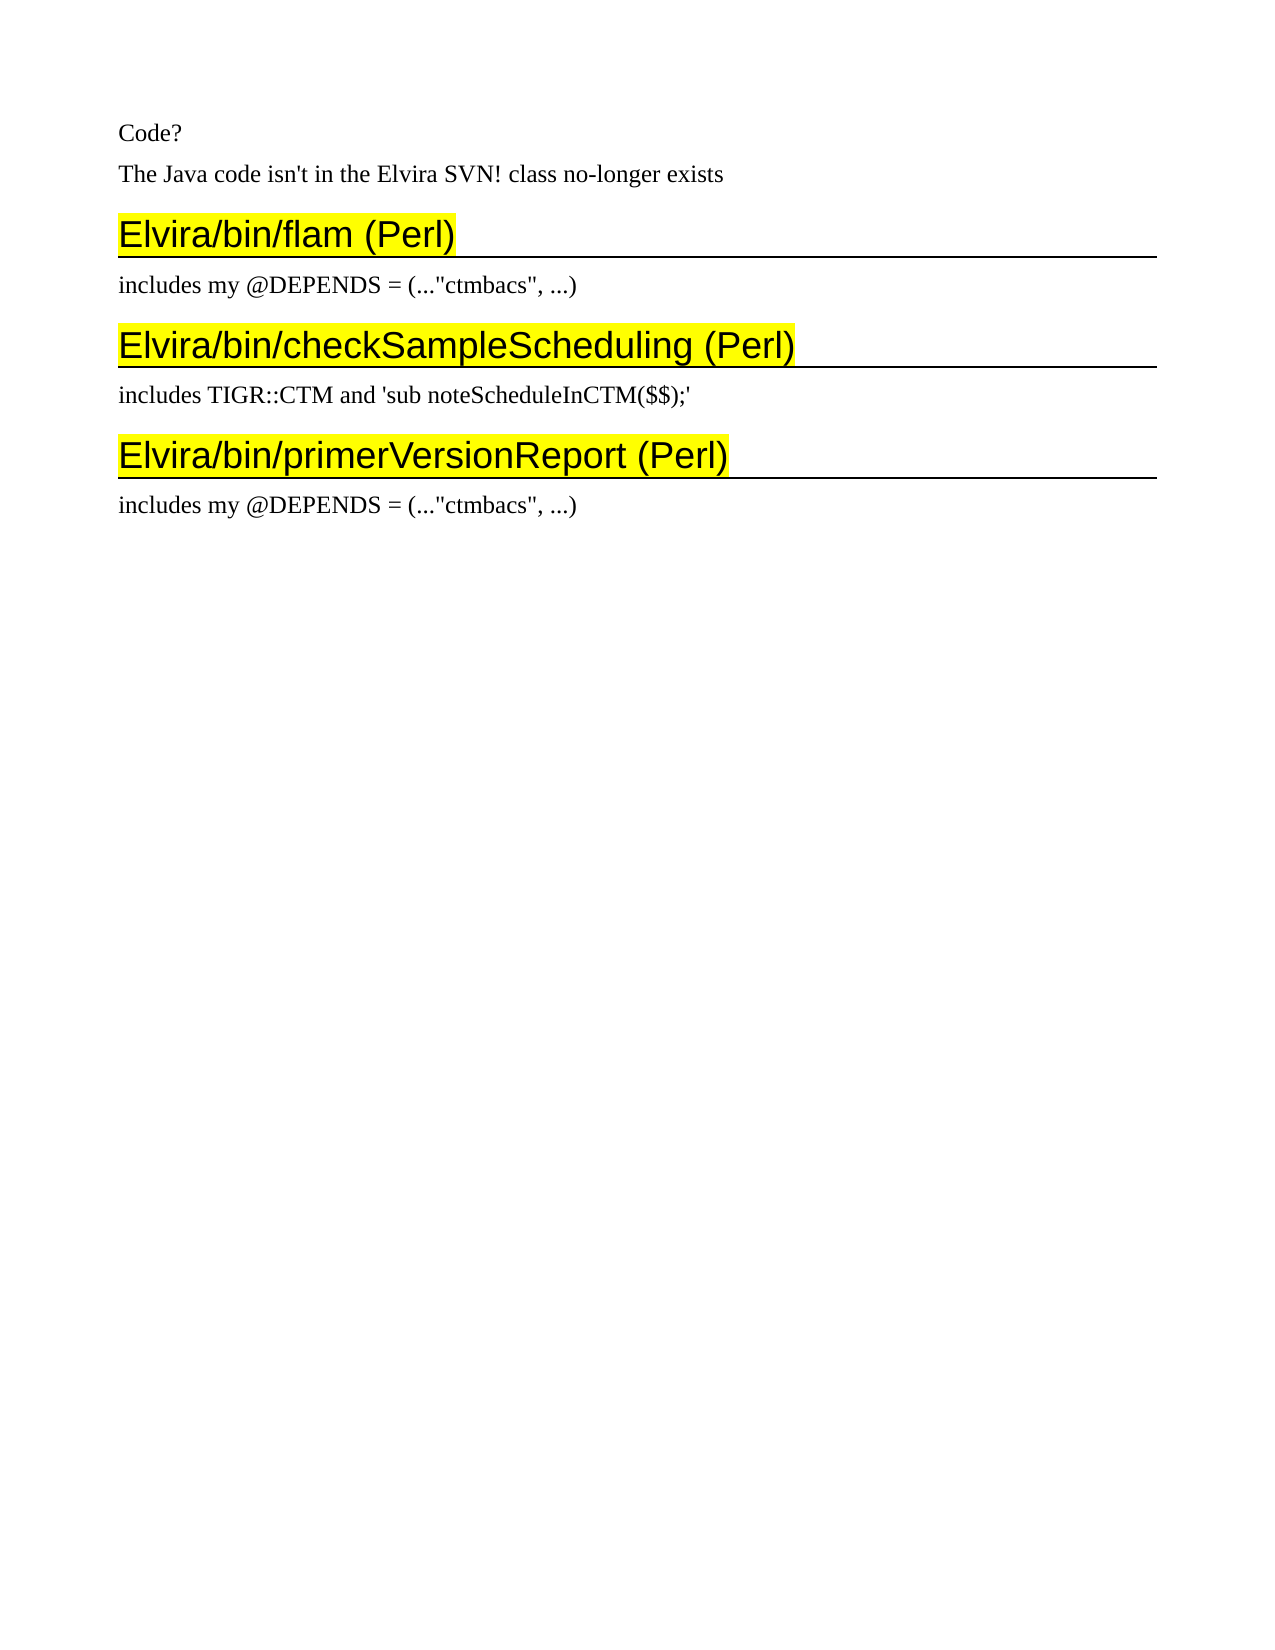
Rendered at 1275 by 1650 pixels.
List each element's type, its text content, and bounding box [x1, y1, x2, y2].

text includes TIGR::CTM and 'sub noteScheduleInCTM($$);' [118, 380, 1157, 409]
text The Java code isn't in the Elvira SVN! class no-longer exists [118, 159, 1157, 188]
subtitle Elvira/bin/flam (Perl) [118, 213, 1157, 256]
subtitle Elvira/bin/checkSampleScheduling (Perl) [118, 323, 1157, 366]
text includes my @DEPENDS = (..."ctmbacs", ...) [118, 491, 1157, 519]
text Code? [118, 118, 1157, 147]
subtitle Elvira/bin/primerVersionReport (Perl) [118, 433, 1157, 477]
text includes my @DEPENDS = (..."ctmbacs", ...) [118, 270, 1157, 298]
